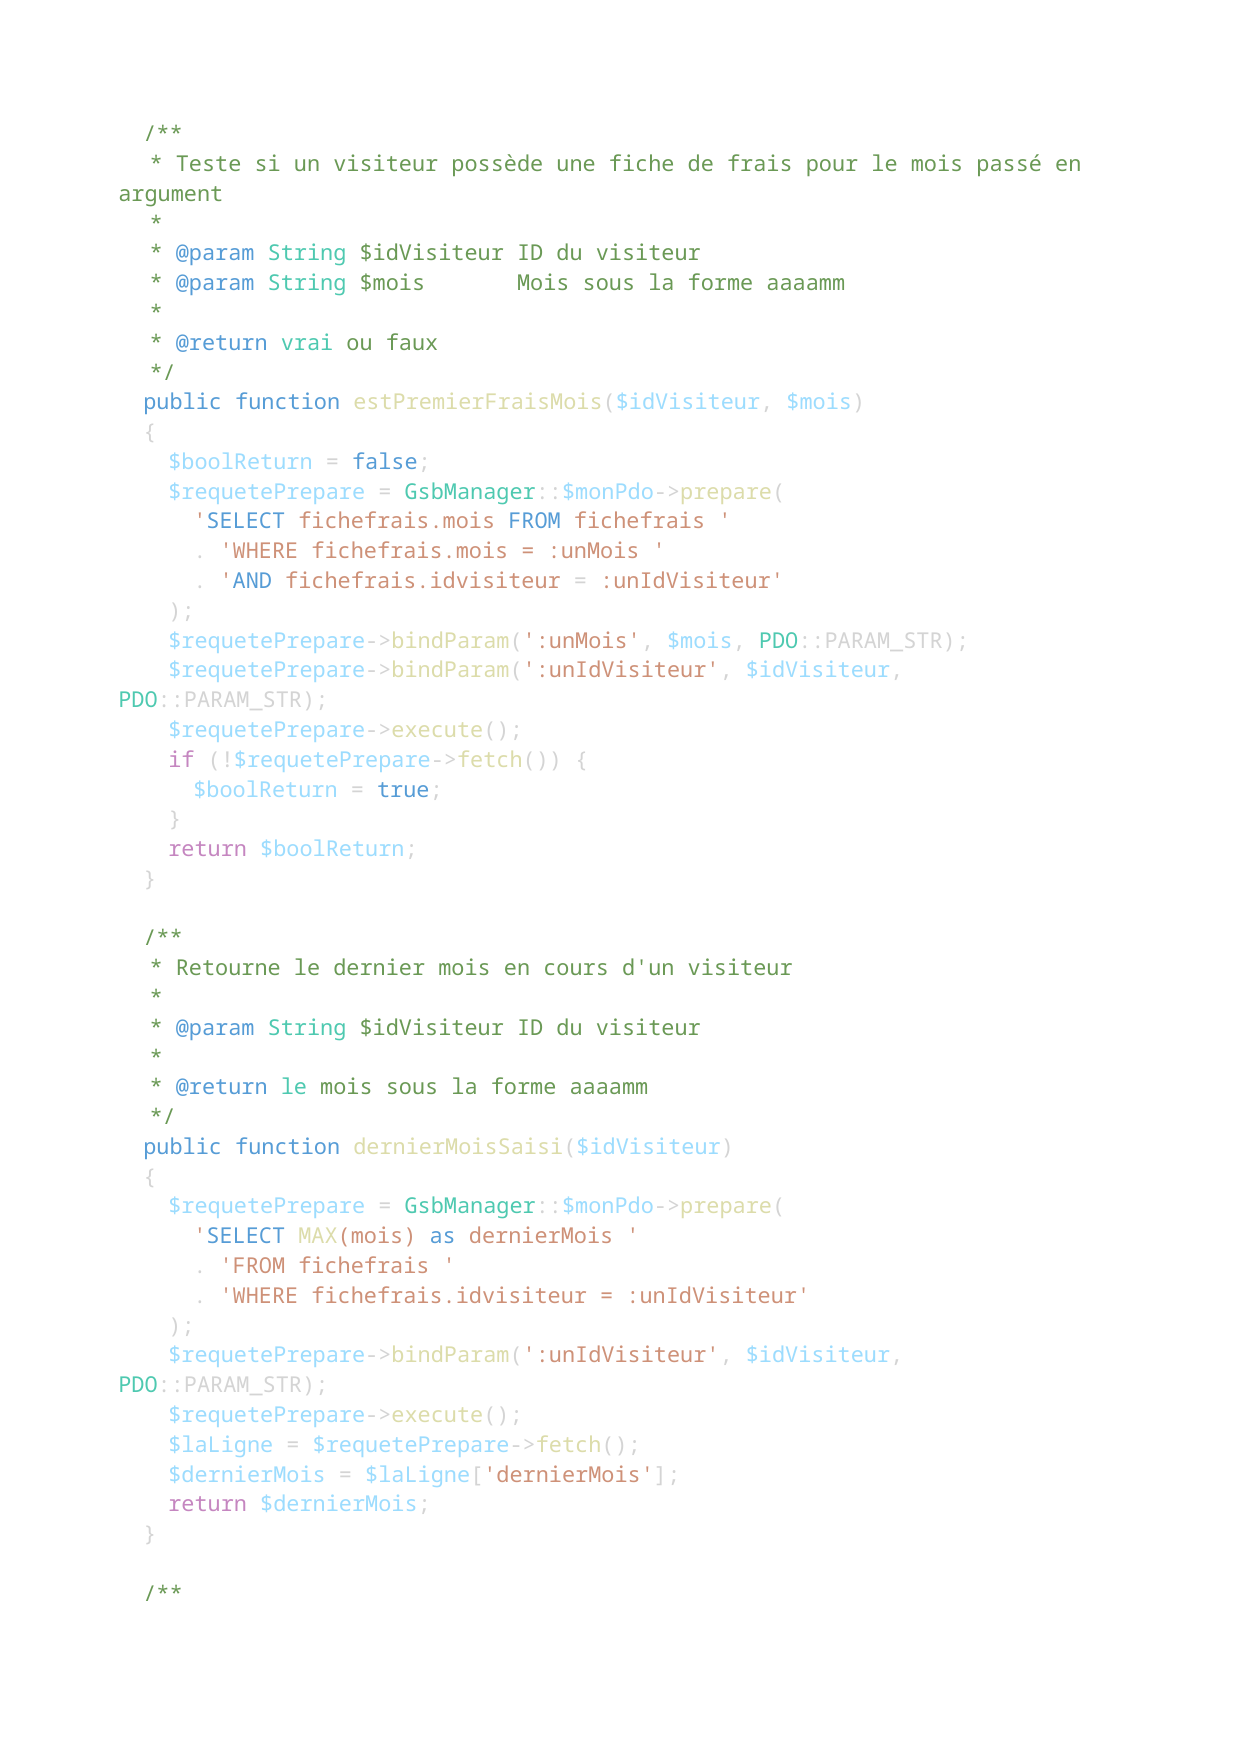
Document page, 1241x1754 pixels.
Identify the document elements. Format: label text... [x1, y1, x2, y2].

text $requetePrepare->bindParam(':unIdVisiteur', $idVisiteur, PDO::PARAM_STR); [118, 654, 1122, 714]
text $requetePrepare = GsbManager::$monPdo->prepare( [118, 476, 1122, 505]
text * @param String $mois Mois sous la forme aaaamm [118, 267, 1122, 297]
text return $boolReturn; [118, 833, 1122, 863]
text $requetePrepare->execute(); [118, 714, 1122, 744]
text $requetePrepare->execute(); [118, 1399, 1122, 1429]
text . 'WHERE fichefrais.mois = :unMois ' [118, 535, 1122, 565]
text $laLigne = $requetePrepare->fetch(); [118, 1429, 1122, 1459]
text 'SELECT fichefrais.mois FROM fichefrais ' [118, 505, 1122, 535]
text ); [118, 1310, 1122, 1339]
text * [118, 207, 1122, 237]
text /** [118, 1578, 1122, 1607]
text * [118, 982, 1122, 1012]
text { [118, 1161, 1122, 1191]
text return $dernierMois; [118, 1488, 1122, 1518]
text } [118, 1518, 1122, 1548]
text } [118, 863, 1122, 893]
text { [118, 416, 1122, 446]
text * @param String $idVisiteur ID du visiteur [118, 1012, 1122, 1042]
text $requetePrepare = GsbManager::$monPdo->prepare( [118, 1191, 1122, 1220]
text * @return le mois sous la forme aaaamm [118, 1071, 1122, 1101]
text . 'AND fichefrais.idvisiteur = :unIdVisiteur' [118, 565, 1122, 595]
text $dernierMois = $laLigne['dernierMois']; [118, 1459, 1122, 1488]
text * [118, 1042, 1122, 1071]
text * Retourne le dernier mois en cours d'un visiteur [118, 952, 1122, 982]
text /** [118, 922, 1122, 952]
text $boolReturn = false; [118, 446, 1122, 476]
text 'SELECT MAX(mois) as dernierMois ' [118, 1220, 1122, 1250]
text /** [118, 118, 1122, 148]
text * [118, 297, 1122, 327]
text } [118, 803, 1122, 833]
text $requetePrepare->bindParam(':unMois', $mois, PDO::PARAM_STR); [118, 624, 1122, 654]
text . 'FROM fichefrais ' [118, 1250, 1122, 1280]
text */ [118, 356, 1122, 386]
text * @param String $idVisiteur ID du visiteur [118, 237, 1122, 267]
text . 'WHERE fichefrais.idvisiteur = :unIdVisiteur' [118, 1280, 1122, 1310]
text ); [118, 595, 1122, 624]
text $boolReturn = true; [118, 773, 1122, 803]
text public function dernierMoisSaisi($idVisiteur) [118, 1131, 1122, 1161]
text */ [118, 1101, 1122, 1131]
text $requetePrepare->bindParam(':unIdVisiteur', $idVisiteur, PDO::PARAM_STR); [118, 1339, 1122, 1399]
text if (!$requetePrepare->fetch()) { [118, 744, 1122, 773]
text public function estPremierFraisMois($idVisiteur, $mois) [118, 386, 1122, 416]
text * Teste si un visiteur possède une fiche de frais pour le mois passé en argument [118, 148, 1122, 207]
text * @return vrai ou faux [118, 327, 1122, 356]
